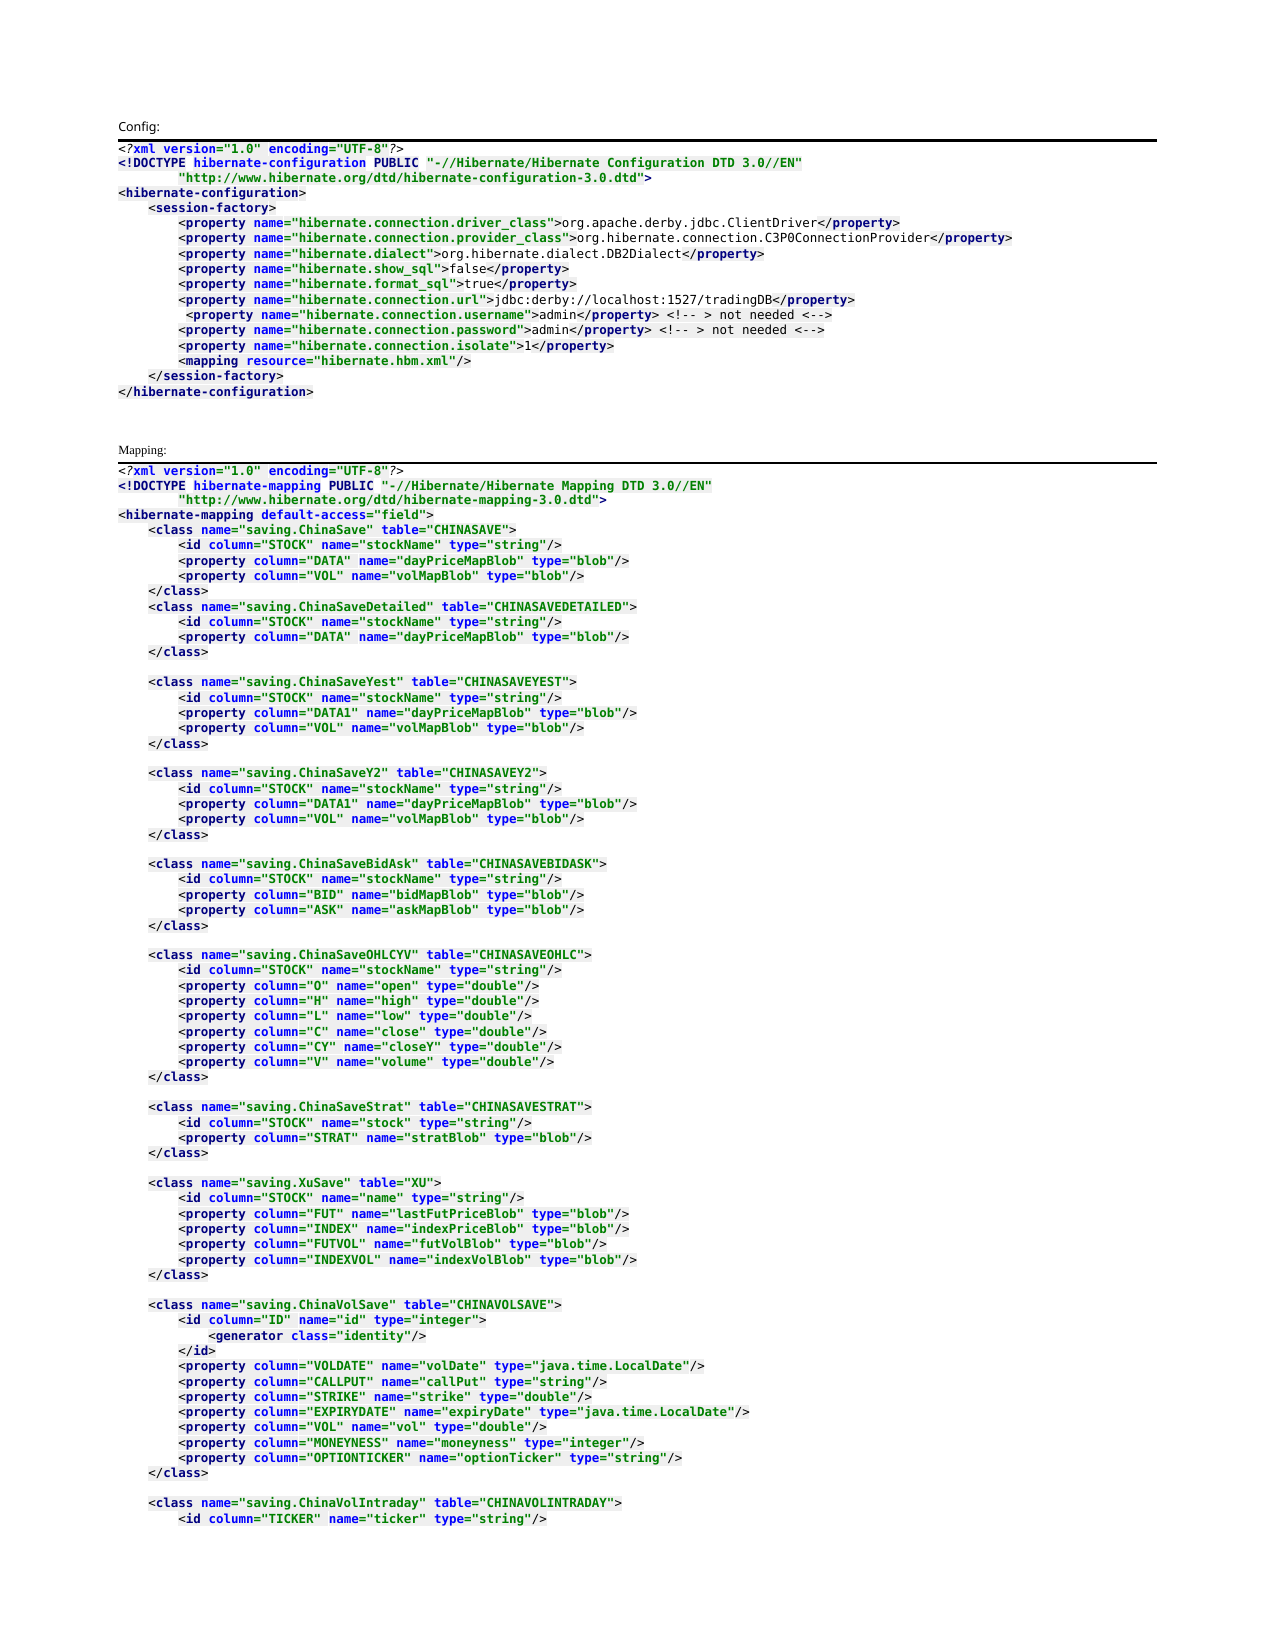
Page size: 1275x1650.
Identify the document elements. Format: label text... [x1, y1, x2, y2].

text </id> [118, 1344, 1157, 1359]
text <class name="saving.ChinaSaveStrat" table="CHINASAVESTRAT"> [118, 1100, 1157, 1116]
text <id column="STOCK" name="stockName" type="string"/> [118, 872, 1157, 888]
text </session-factory> [118, 369, 1157, 384]
text <property name="hibernate.connection.provider_class">org.hibernate.connection.C3P0ConnectionProvider</property> [118, 231, 1157, 247]
text <session-factory> [118, 201, 1157, 216]
text <id column="ID" name="id" type="integer"> [118, 1313, 1157, 1328]
text <property column="CALLPUT" name="callPut" type="string"/> [118, 1374, 1157, 1390]
text <id column="STOCK" name="stockName" type="string"/> [118, 538, 1157, 553]
text <property column="EXPIRYDATE" name="expiryDate" type="java.time.LocalDate"/> [118, 1405, 1157, 1420]
text <property column="DATA" name="dayPriceMapBlob" type="blob"/> [118, 553, 1157, 569]
text <generator class="identity"/> [118, 1328, 1157, 1344]
text <id column="STOCK" name="stockName" type="string"/> [118, 691, 1157, 706]
text <property column="MONEYNESS" name="moneyness" type="integer"/> [118, 1436, 1157, 1451]
text <property column="OPTIONTICKER" name="optionTicker" type="string"/> [118, 1451, 1157, 1466]
text </class> [118, 1070, 1157, 1086]
text <property name="hibernate.connection.driver_class">org.apache.derby.jdbc.ClientDriver</property> [118, 216, 1157, 231]
text <property column="C" name="close" type="double"/> [118, 1024, 1157, 1040]
text <property name="hibernate.connection.isolate">1</property> [118, 338, 1157, 354]
text <class name="saving.ChinaSave" table="CHINASAVE"> [118, 523, 1157, 538]
text <!DOCTYPE hibernate-mapping PUBLIC "-//Hibernate/Hibernate Mapping DTD 3.0//EN" [118, 478, 1157, 493]
text </class> [118, 645, 1157, 661]
text Config: [118, 118, 1157, 139]
text </class> [118, 736, 1157, 752]
text </class> [118, 1146, 1157, 1161]
text <property column="VOLDATE" name="volDate" type="java.time.LocalDate"/> [118, 1359, 1157, 1374]
text <id column="TICKER" name="ticker" type="string"/> [118, 1511, 1157, 1527]
text Mapping: [118, 443, 1157, 462]
text <hibernate-configuration> [118, 186, 1157, 201]
text <property column="BID" name="bidMapBlob" type="blob"/> [118, 888, 1157, 903]
text <property column="H" name="high" type="double"/> [118, 994, 1157, 1009]
text <property column="CY" name="closeY" type="double"/> [118, 1040, 1157, 1055]
text <property column="VOL" name="vol" type="double"/> [118, 1420, 1157, 1436]
text <?xml version="1.0" encoding="UTF-8"?> [118, 142, 1157, 156]
text <class name="saving.ChinaSaveOHLCYV" table="CHINASAVEOHLC"> [118, 948, 1157, 963]
text <class name="saving.XuSave" table="XU"> [118, 1176, 1157, 1191]
text <property column="DATA1" name="dayPriceMapBlob" type="blob"/> [118, 706, 1157, 721]
text </class> [118, 828, 1157, 843]
text <id column="STOCK" name="stockName" type="string"/> [118, 782, 1157, 797]
text <property column="DATA1" name="dayPriceMapBlob" type="blob"/> [118, 797, 1157, 812]
text <class name="saving.ChinaSaveYest" table="CHINASAVEYEST"> [118, 675, 1157, 691]
text <property name="hibernate.connection.username">admin</property> <!-- > not needed <--> [118, 308, 1157, 323]
text "http://www.hibernate.org/dtd/hibernate-mapping-3.0.dtd"> [118, 493, 1157, 508]
text <property column="V" name="volume" type="double"/> [118, 1055, 1157, 1070]
text <property column="O" name="open" type="double"/> [118, 978, 1157, 994]
text <class name="saving.ChinaSaveBidAsk" table="CHINASAVEBIDASK"> [118, 857, 1157, 872]
text </hibernate-configuration> [118, 384, 1157, 399]
text <property name="hibernate.show_sql">false</property> [118, 262, 1157, 277]
text <hibernate-mapping default-access="field"> [118, 508, 1157, 523]
text <id column="STOCK" name="stock" type="string"/> [118, 1116, 1157, 1131]
text <id column="STOCK" name="name" type="string"/> [118, 1191, 1157, 1207]
text </class> [118, 918, 1157, 934]
text <id column="STOCK" name="stockName" type="string"/> [118, 615, 1157, 630]
text <property column="STRAT" name="stratBlob" type="blob"/> [118, 1131, 1157, 1146]
text </class> [118, 584, 1157, 599]
text <property name="hibernate.dialect">org.hibernate.dialect.DB2Dialect</property> [118, 247, 1157, 262]
text <class name="saving.ChinaVolIntraday" table="CHINAVOLINTRADAY"> [118, 1496, 1157, 1511]
text </class> [118, 1466, 1157, 1482]
text <property column="DATA" name="dayPriceMapBlob" type="blob"/> [118, 630, 1157, 645]
text <?xml version="1.0" encoding="UTF-8"?> [118, 464, 1157, 478]
text <class name="saving.ChinaSaveDetailed" table="CHINASAVEDETAILED"> [118, 599, 1157, 615]
text <property column="INDEX" name="indexPriceBlob" type="blob"/> [118, 1222, 1157, 1237]
text <mapping resource="hibernate.hbm.xml"/> [118, 354, 1157, 369]
text <class name="saving.ChinaVolSave" table="CHINAVOLSAVE"> [118, 1298, 1157, 1313]
text <property column="L" name="low" type="double"/> [118, 1009, 1157, 1024]
text "http://www.hibernate.org/dtd/hibernate-configuration-3.0.dtd"> [118, 171, 1157, 186]
text <property column="FUT" name="lastFutPriceBlob" type="blob"/> [118, 1207, 1157, 1222]
text <id column="STOCK" name="stockName" type="string"/> [118, 963, 1157, 978]
text <property name="hibernate.connection.password">admin</property> <!-- > not needed <--> [118, 323, 1157, 338]
text <class name="saving.ChinaSaveY2" table="CHINASAVEY2"> [118, 766, 1157, 782]
text <!DOCTYPE hibernate-configuration PUBLIC "-//Hibernate/Hibernate Configuration DTD 3.0//EN" [118, 156, 1157, 171]
text <property column="STRIKE" name="strike" type="double"/> [118, 1390, 1157, 1405]
text <property name="hibernate.connection.url">jdbc:derby://localhost:1527/tradingDB</property> [118, 293, 1157, 308]
text </class> [118, 1268, 1157, 1283]
text <property column="VOL" name="volMapBlob" type="blob"/> [118, 721, 1157, 736]
text <property column="FUTVOL" name="futVolBlob" type="blob"/> [118, 1237, 1157, 1253]
text <property column="VOL" name="volMapBlob" type="blob"/> [118, 569, 1157, 584]
text <property column="ASK" name="askMapBlob" type="blob"/> [118, 903, 1157, 918]
text <property column="INDEXVOL" name="indexVolBlob" type="blob"/> [118, 1253, 1157, 1268]
text <property name="hibernate.format_sql">true</property> [118, 277, 1157, 293]
text <property column="VOL" name="volMapBlob" type="blob"/> [118, 812, 1157, 828]
